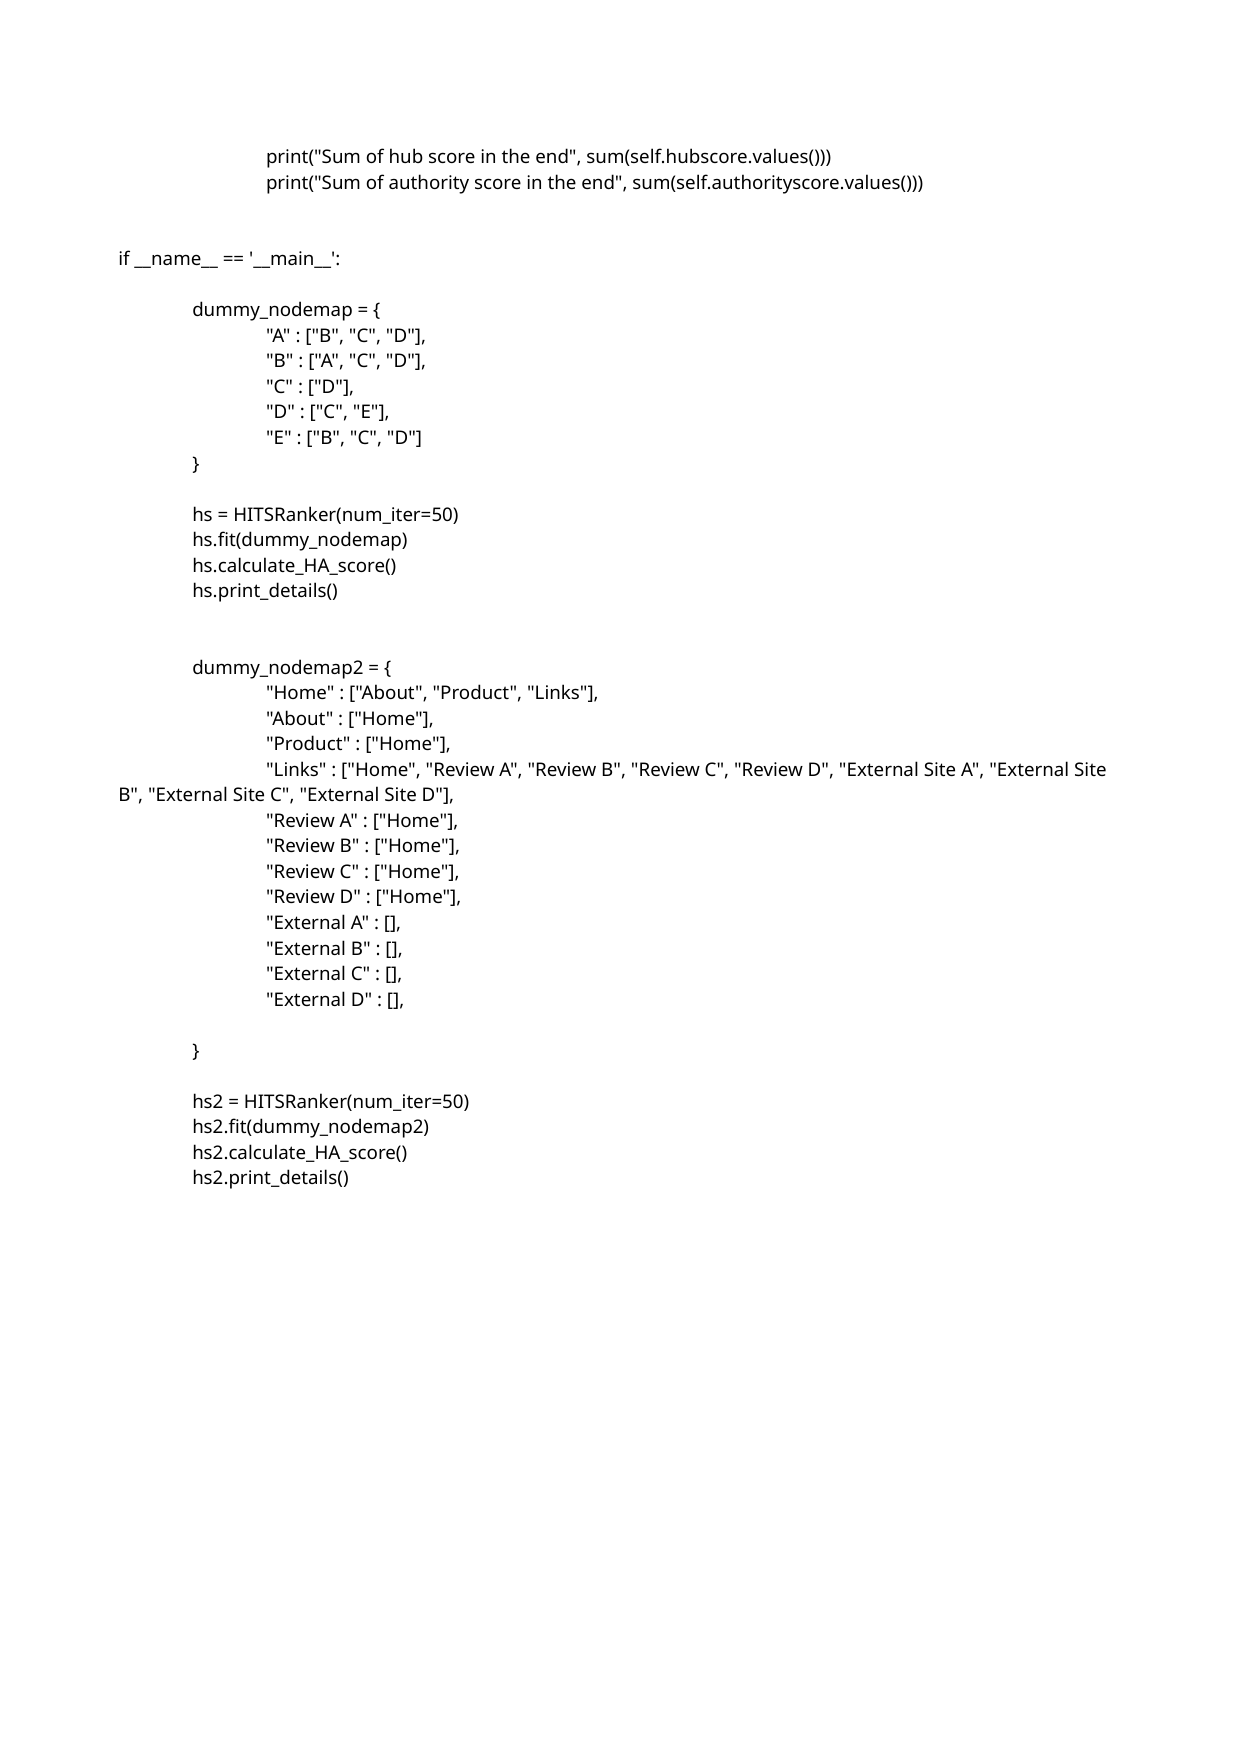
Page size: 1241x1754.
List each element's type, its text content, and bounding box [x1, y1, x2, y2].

text "External D" : [], [118, 986, 1122, 1011]
text hs2 = HITSRanker(num_iter=50) [118, 1088, 1122, 1113]
text "Review B" : ["Home"], [118, 833, 1122, 858]
text hs2.fit(dummy_nodemap2) [118, 1113, 1122, 1139]
text if __name__ == '__main__': [118, 246, 1122, 271]
text "External A" : [], [118, 909, 1122, 935]
text } [118, 450, 1122, 475]
text "D" : ["C", "E"], [118, 399, 1122, 424]
text "Review C" : ["Home"], [118, 858, 1122, 884]
text print("Sum of hub score in the end", sum(self.hubscore.values())) [118, 144, 1122, 169]
text hs.fit(dummy_nodemap) [118, 526, 1122, 552]
text "B" : ["A", "C", "D"], [118, 348, 1122, 373]
text "Links" : ["Home", "Review A", "Review B", "Review C", "Review D", "External Site A", "External Site B", "External Site C", "External Site D"], [118, 756, 1122, 807]
text "External C" : [], [118, 960, 1122, 986]
text "Product" : ["Home"], [118, 731, 1122, 756]
text hs2.calculate_HA_score() [118, 1139, 1122, 1164]
text dummy_nodemap2 = { [118, 654, 1122, 679]
text "About" : ["Home"], [118, 705, 1122, 731]
text hs2.print_details() [118, 1164, 1122, 1190]
text "External B" : [], [118, 935, 1122, 960]
text "A" : ["B", "C", "D"], [118, 322, 1122, 348]
text "E" : ["B", "C", "D"] [118, 424, 1122, 450]
text hs = HITSRanker(num_iter=50) [118, 501, 1122, 526]
text hs.calculate_HA_score() [118, 552, 1122, 577]
text "C" : ["D"], [118, 373, 1122, 399]
text dummy_nodemap = { [118, 297, 1122, 322]
text "Home" : ["About", "Product", "Links"], [118, 679, 1122, 705]
text "Review A" : ["Home"], [118, 807, 1122, 833]
text } [118, 1037, 1122, 1062]
text print("Sum of authority score in the end", sum(self.authorityscore.values())) [118, 169, 1122, 195]
text "Review D" : ["Home"], [118, 884, 1122, 909]
text hs.print_details() [118, 577, 1122, 603]
